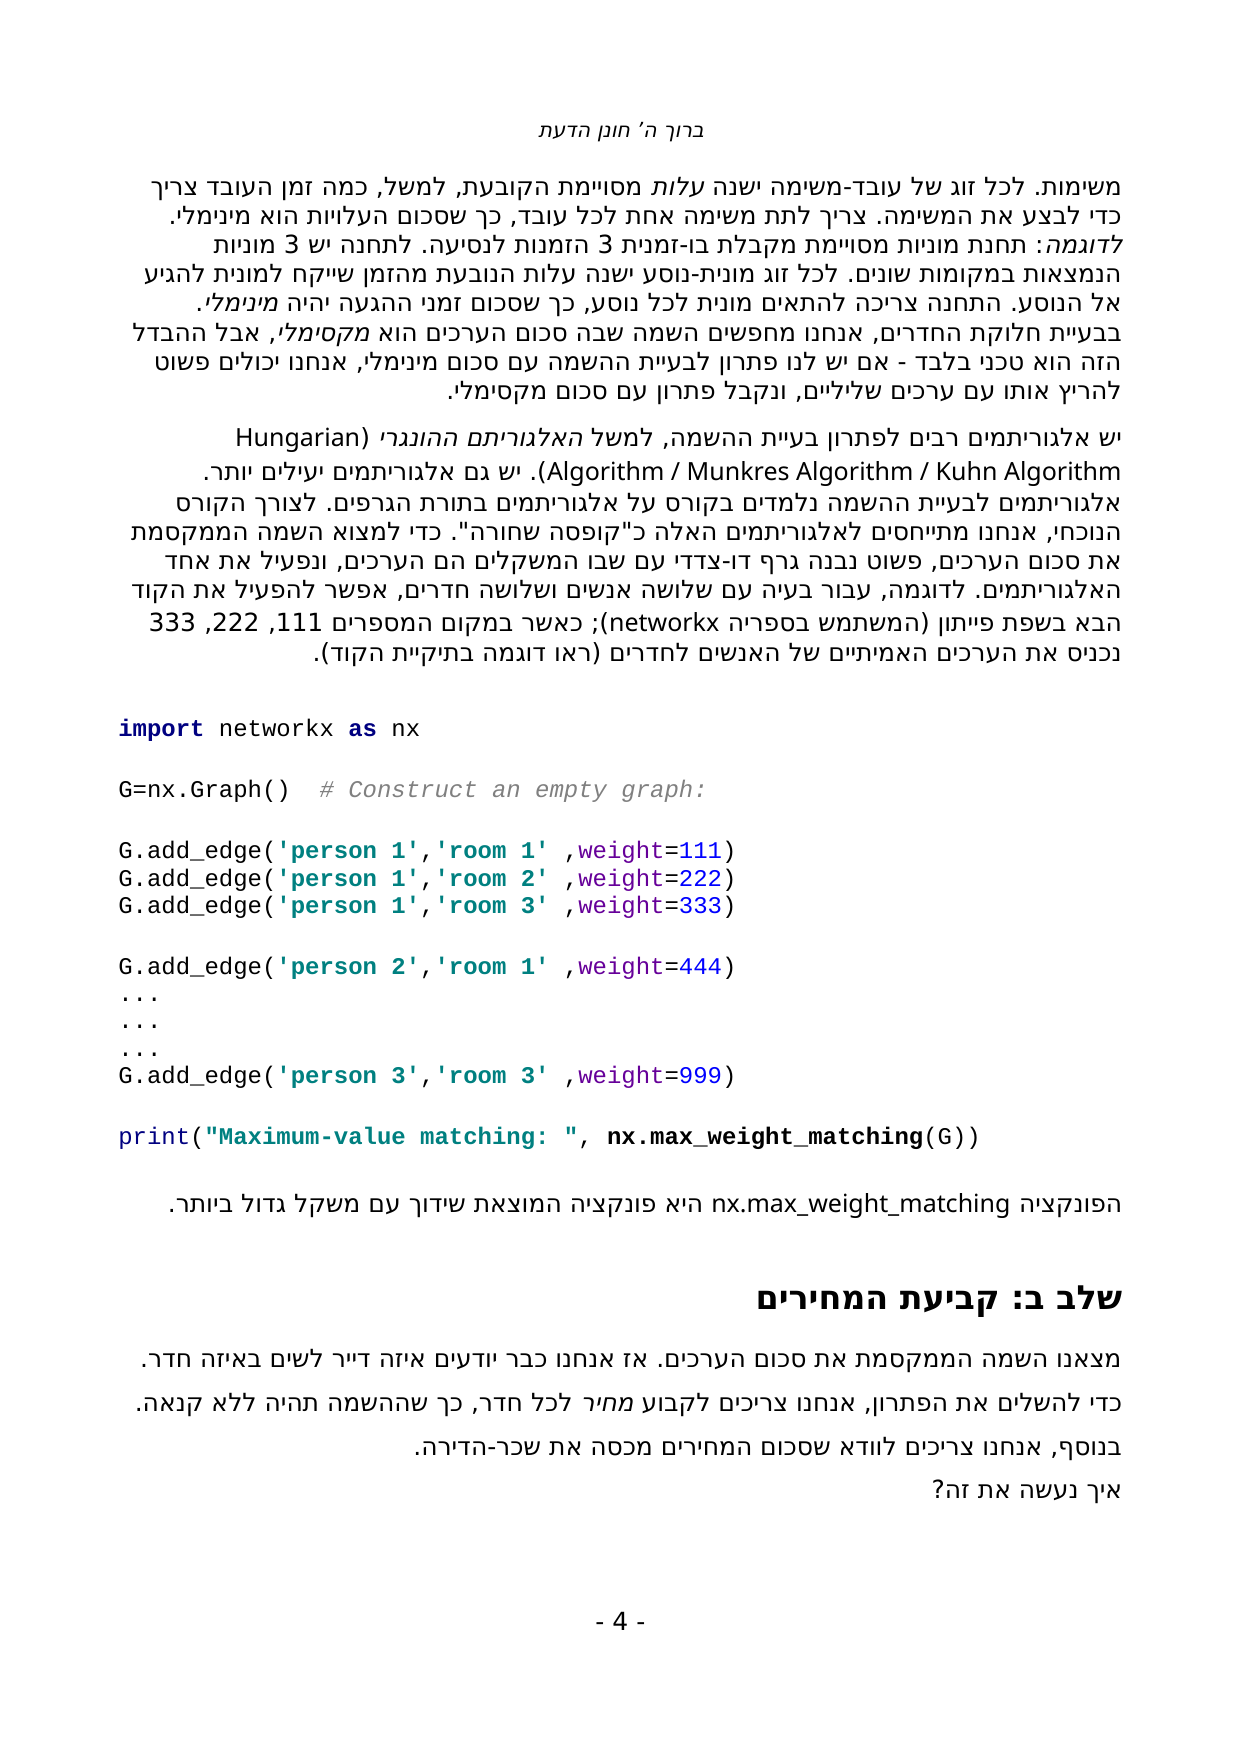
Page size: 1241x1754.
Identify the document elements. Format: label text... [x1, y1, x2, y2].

text G.add_edge('person 1','room 1' ,weight=111) G.add_edge('person 1','room 2' ,weight=222) G.add_edge('person 1','room 3' ,weight=333) G.add_edge('person 2','room 1' ,weight=444) ... ... ... G.add_edge('person 3','room 3' ,weight=999) print("Maximum-value matching: ", nx.max_weight_matching(G)) [118, 839, 1122, 1186]
text לבעיה הזאת יש שם נוסף - בעיית ההשמה (assignment problem). יש לה הרבה מאד שימושים בתעשיה ובחקר-ביצועים - לא רק בחלוקה הוגנת. בבעיית ההשמה, יש n עובדים ו-n משימות. לכל זוג של עובד-משימה ישנה עלות מסויימת הקובעת, למשל, כמה זמן העובד צריך כדי לבצע את המשימה. צריך לתת משימה אחת לכל עובד, כך שסכום העלויות הוא מינימלי. לדוגמה: תחנת מוניות מסויימת מקבלת בו-זמנית 3 הזמנות לנסיעה. לתחנה יש 3 מוניות הנמצאות במקומות שונים. לכל זוג מונית-נוסע ישנה עלות הנובעת מהזמן שייקח למונית להגיע אל הנוסע. התחנה צריכה להתאים מונית לכל נוסע, כך שסכום זמני ההגעה יהיה מינימלי. בבעיית חלוקת החדרים, אנחנו מחפשים השמה שבה סכום הערכים הוא מקסימלי, אבל ההבדל הזה הוא טכני בלבד - אם יש לנו פתרון לבעיית ההשמה עם סכום מינימלי, אנחנו יכולים פשוט להריץ אותו עם ערכים שליליים, ונקבל פתרון עם סכום מקסימלי. [118, 172, 1122, 405]
text בנוסף, אנחנו צריכים לוודא שסכום המחירים מכסה את שכר-הדירה. [118, 1432, 1122, 1461]
text import networkx as nx G=nx.Graph() # Construct an empty graph: [118, 716, 1122, 839]
text מצאנו השמה הממקסמת את סכום הערכים. אז אנחנו כבר יודעים איזה דייר לשים באיזה חדר. [118, 1344, 1122, 1374]
text איך נעשה את זה? [118, 1476, 1122, 1505]
text הפונקציה nx.max_weight_matching היא פונקציה המוצאת שידוך עם משקל גדול ביותר. [118, 1186, 1122, 1220]
subtitle שלב ב: קביעת המחירים [118, 1279, 1122, 1318]
text כדי להשלים את הפתרון, אנחנו צריכים לקבוע מחיר לכל חדר, כך שההשמה תהיה ללא קנאה. [118, 1388, 1122, 1417]
text יש אלגוריתמים רבים לפתרון בעיית ההשמה, למשל האלגוריתם ההונגרי (Hungarian Algorithm / Munkres Algorithm / Kuhn Algorithm). יש גם אלגוריתמים יעילים יותר. אלגוריתמים לבעיית ההשמה נלמדים בקורס על אלגוריתמים בתורת הגרפים. לצורך הקורס הנוכחי, אנחנו מתייחסים לאלגוריתמים האלה כ"קופסה שחורה". כדי למצוא השמה הממקסמת את סכום הערכים, פשוט נבנה גרף דו-צדדי עם שבו המשקלים הם הערכים, ונפעיל את אחד האלגוריתמים. לדוגמה, עבור בעיה עם שלושה אנשים ושלושה חדרים, אפשר להפעיל את הקוד הבא בשפת פייתון (המשתמש בספריה networkx); כאשר במקום המספרים 111, 222, 333 נכניס את הערכים האמיתיים של האנשים לחדרים (ראו דוגמה בתיקיית הקוד). [118, 420, 1122, 668]
